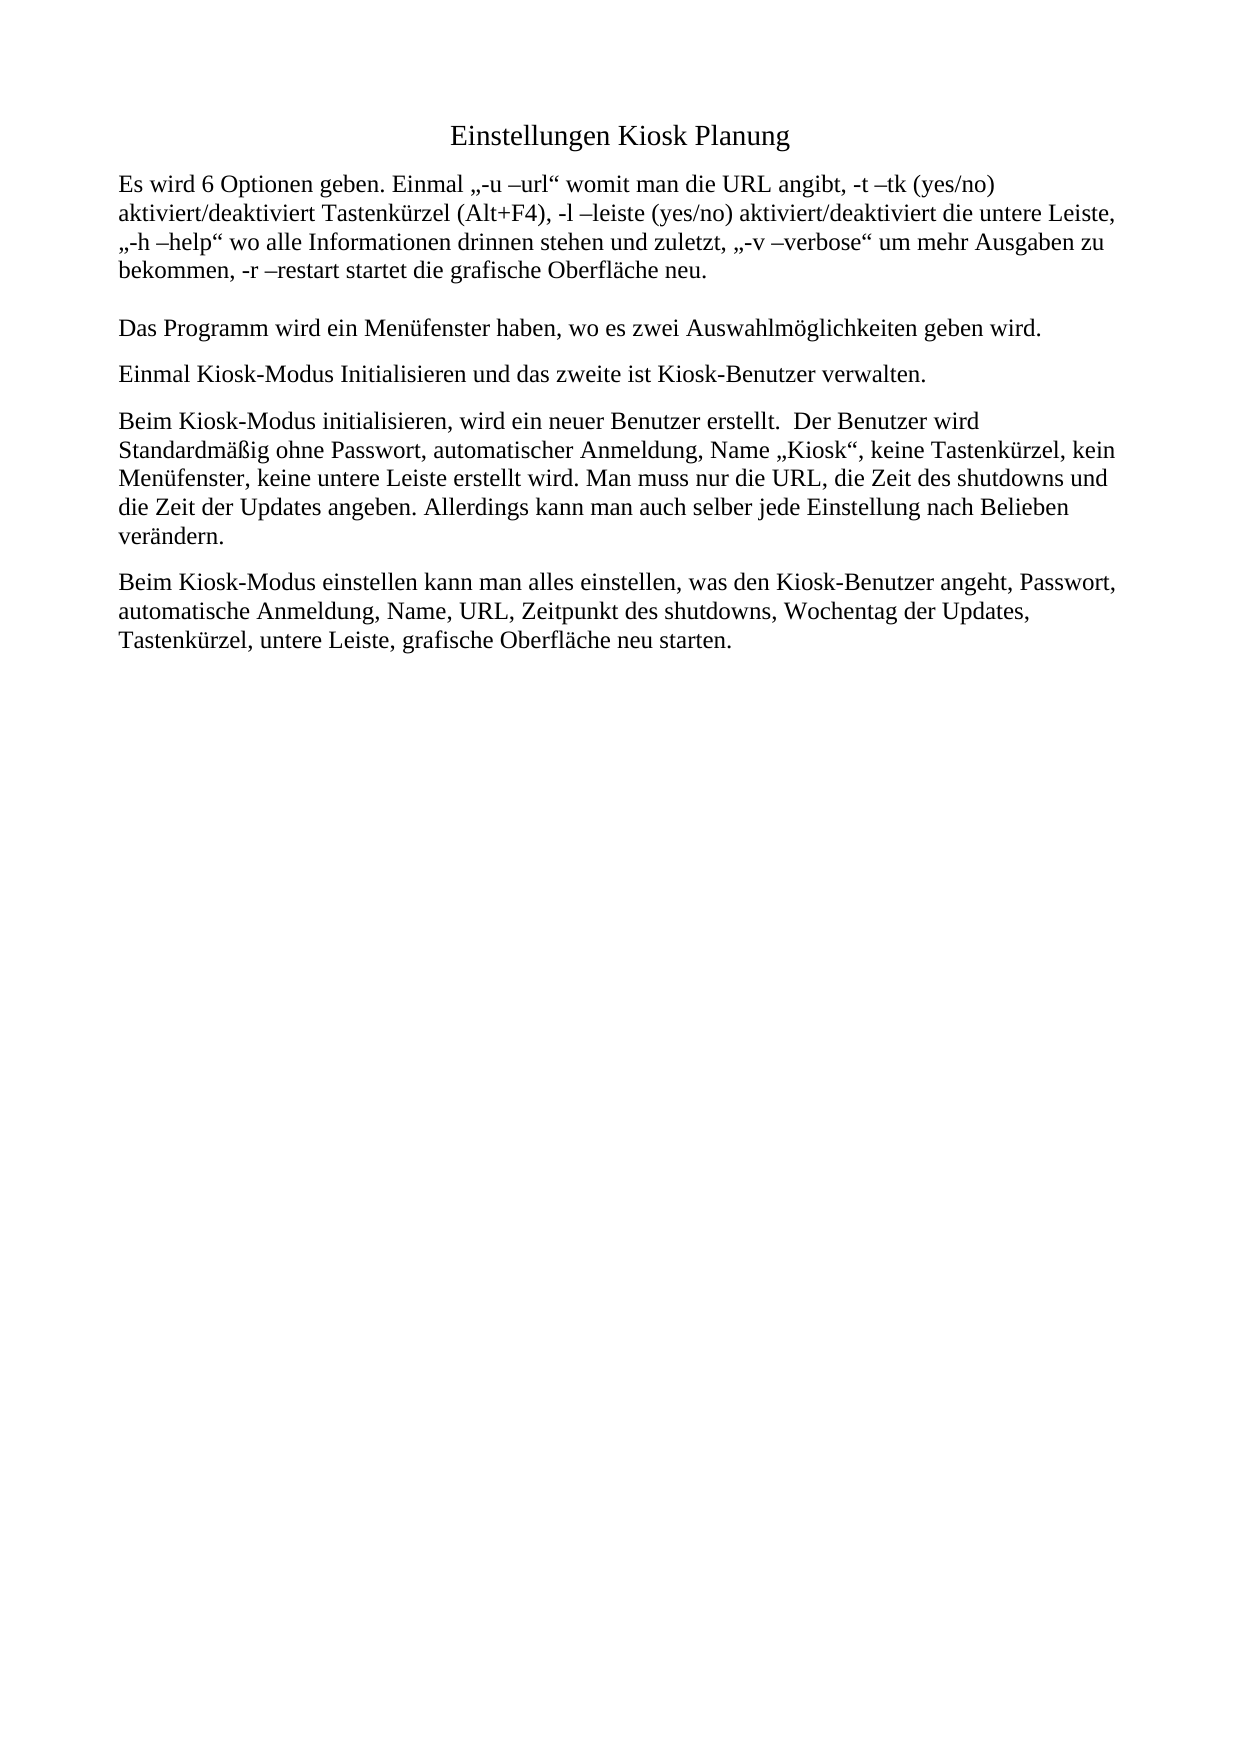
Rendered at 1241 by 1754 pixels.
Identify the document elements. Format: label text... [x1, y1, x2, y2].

text Das Programm wird ein Menüfenster haben, wo es zwei Auswahlmöglichkeiten geben wird. [118, 313, 1122, 342]
text Einstellungen Kiosk Planung [118, 118, 1122, 152]
text Es wird 6 Optionen geben. Einmal „-u –url“ womit man die URL angibt, -t –tk (yes/no) aktiviert/deaktiviert Tastenkürzel (Alt+F4), -l –leiste (yes/no) aktiviert/deaktiviert die untere Leiste, „-h –help“ wo alle Informationen drinnen stehen und zuletzt, „-v –verbose“ um mehr Ausgaben zu bekommen, -r –restart startet die grafische Oberfläche neu. [118, 169, 1122, 284]
text Einmal Kiosk-Modus Initialisieren und das zweite ist Kiosk-Benutzer verwalten. [118, 359, 1122, 388]
text Beim Kiosk-Modus initialisieren, wird ein neuer Benutzer erstellt. Der Benutzer wird Standardmäßig ohne Passwort, automatischer Anmeldung, Name „Kiosk“, keine Tastenkürzel, kein Menüfenster, keine untere Leiste erstellt wird. Man muss nur die URL, die Zeit des shutdowns und die Zeit der Updates angeben. Allerdings kann man auch selber jede Einstellung nach Belieben verändern. [118, 406, 1122, 550]
text Beim Kiosk-Modus einstellen kann man alles einstellen, was den Kiosk-Benutzer angeht, Passwort, automatische Anmeldung, Name, URL, Zeitpunkt des shutdowns, Wochentag der Updates, Tastenkürzel, untere Leiste, grafische Oberfläche neu starten. [118, 567, 1122, 654]
